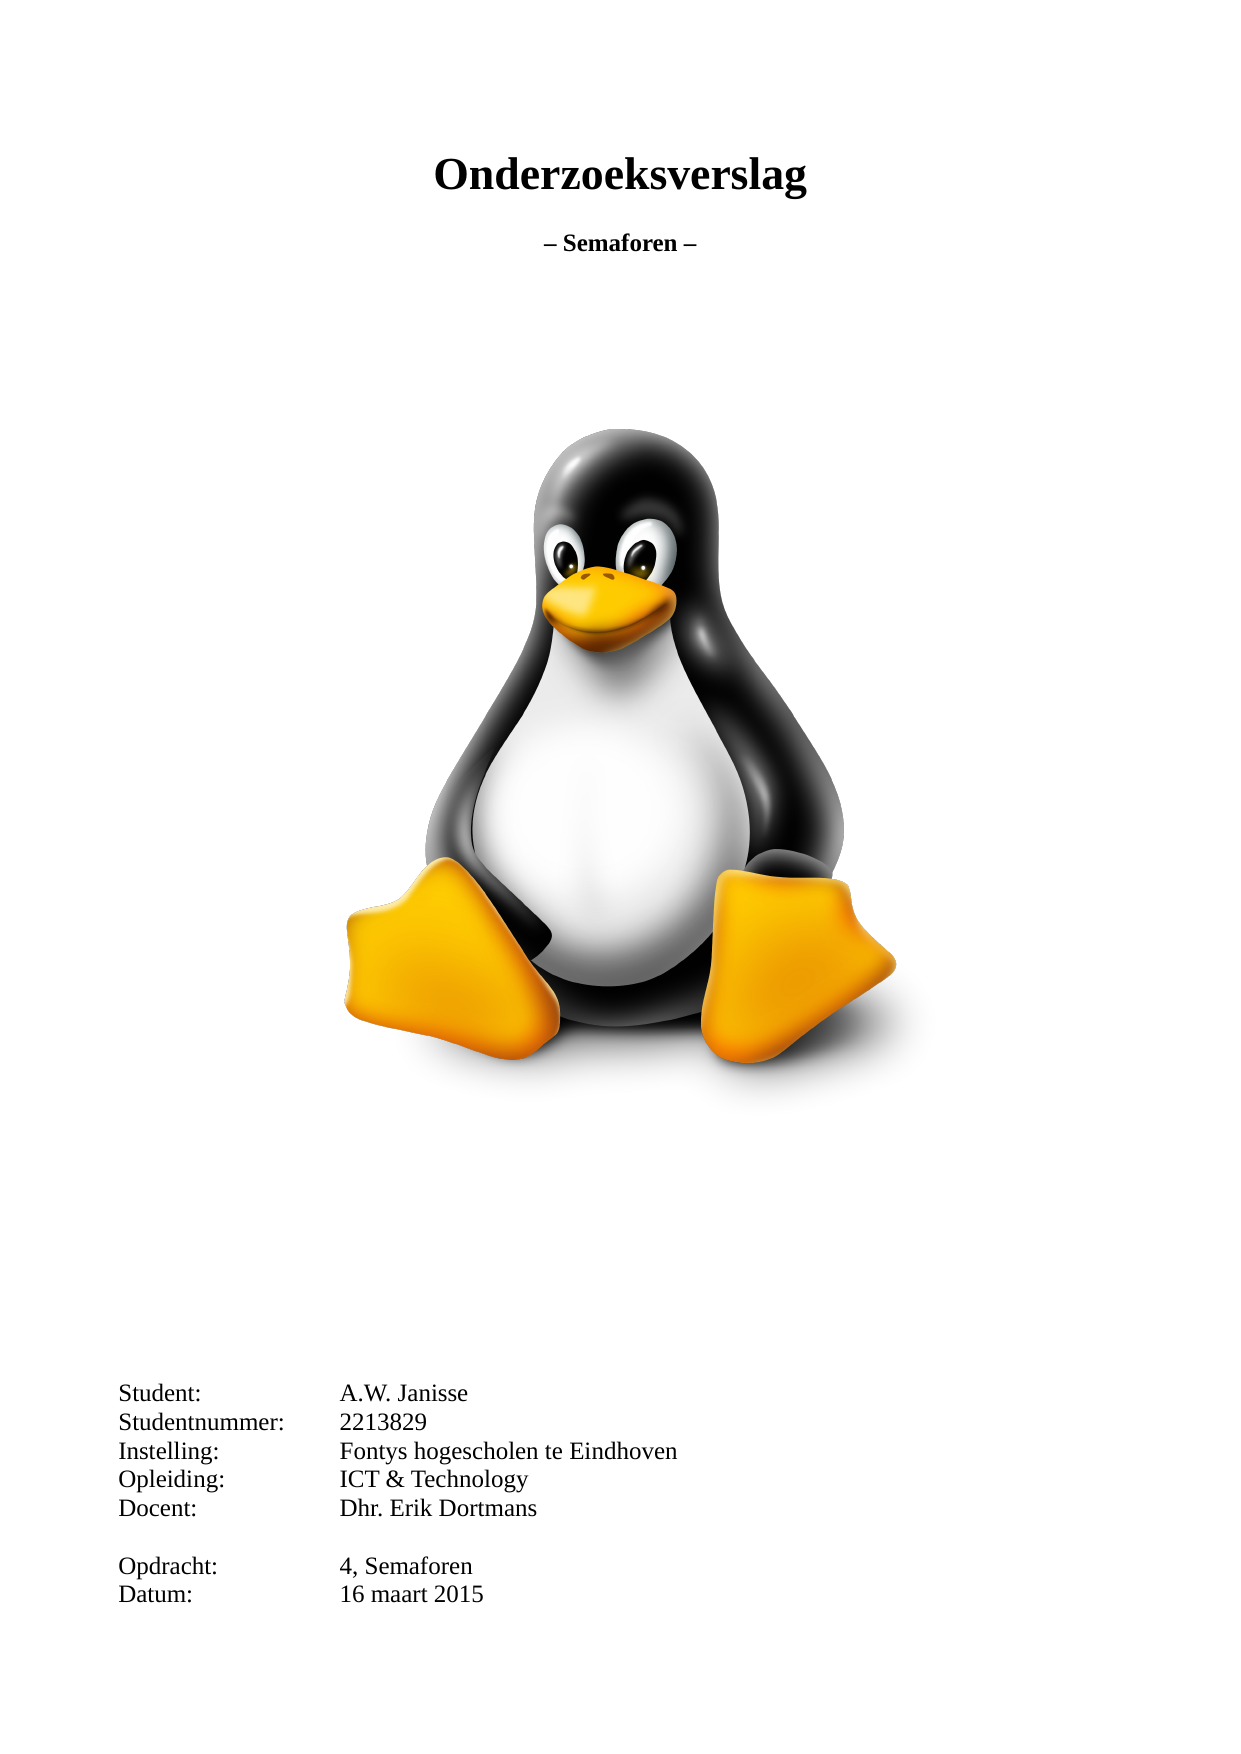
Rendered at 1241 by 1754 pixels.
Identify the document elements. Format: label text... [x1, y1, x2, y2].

text Instelling: Fontys hogescholen te Eindhoven [118, 1436, 1122, 1464]
text Studentnummer: 2213829 [118, 1407, 1122, 1436]
text Datum: 16 maart 2015 [118, 1579, 1122, 1608]
text – Semaforen – [118, 228, 1122, 257]
text Docent: Dhr. Erik Dortmans [118, 1493, 1122, 1522]
picture [293, 429, 947, 1127]
text Opdracht: 4, Semaforen [118, 1551, 1122, 1579]
text Opleiding: ICT & Technology [118, 1464, 1122, 1493]
text Student: A.W. Janisse [118, 1378, 1122, 1407]
text Onderzoeksverslag [118, 147, 1122, 199]
